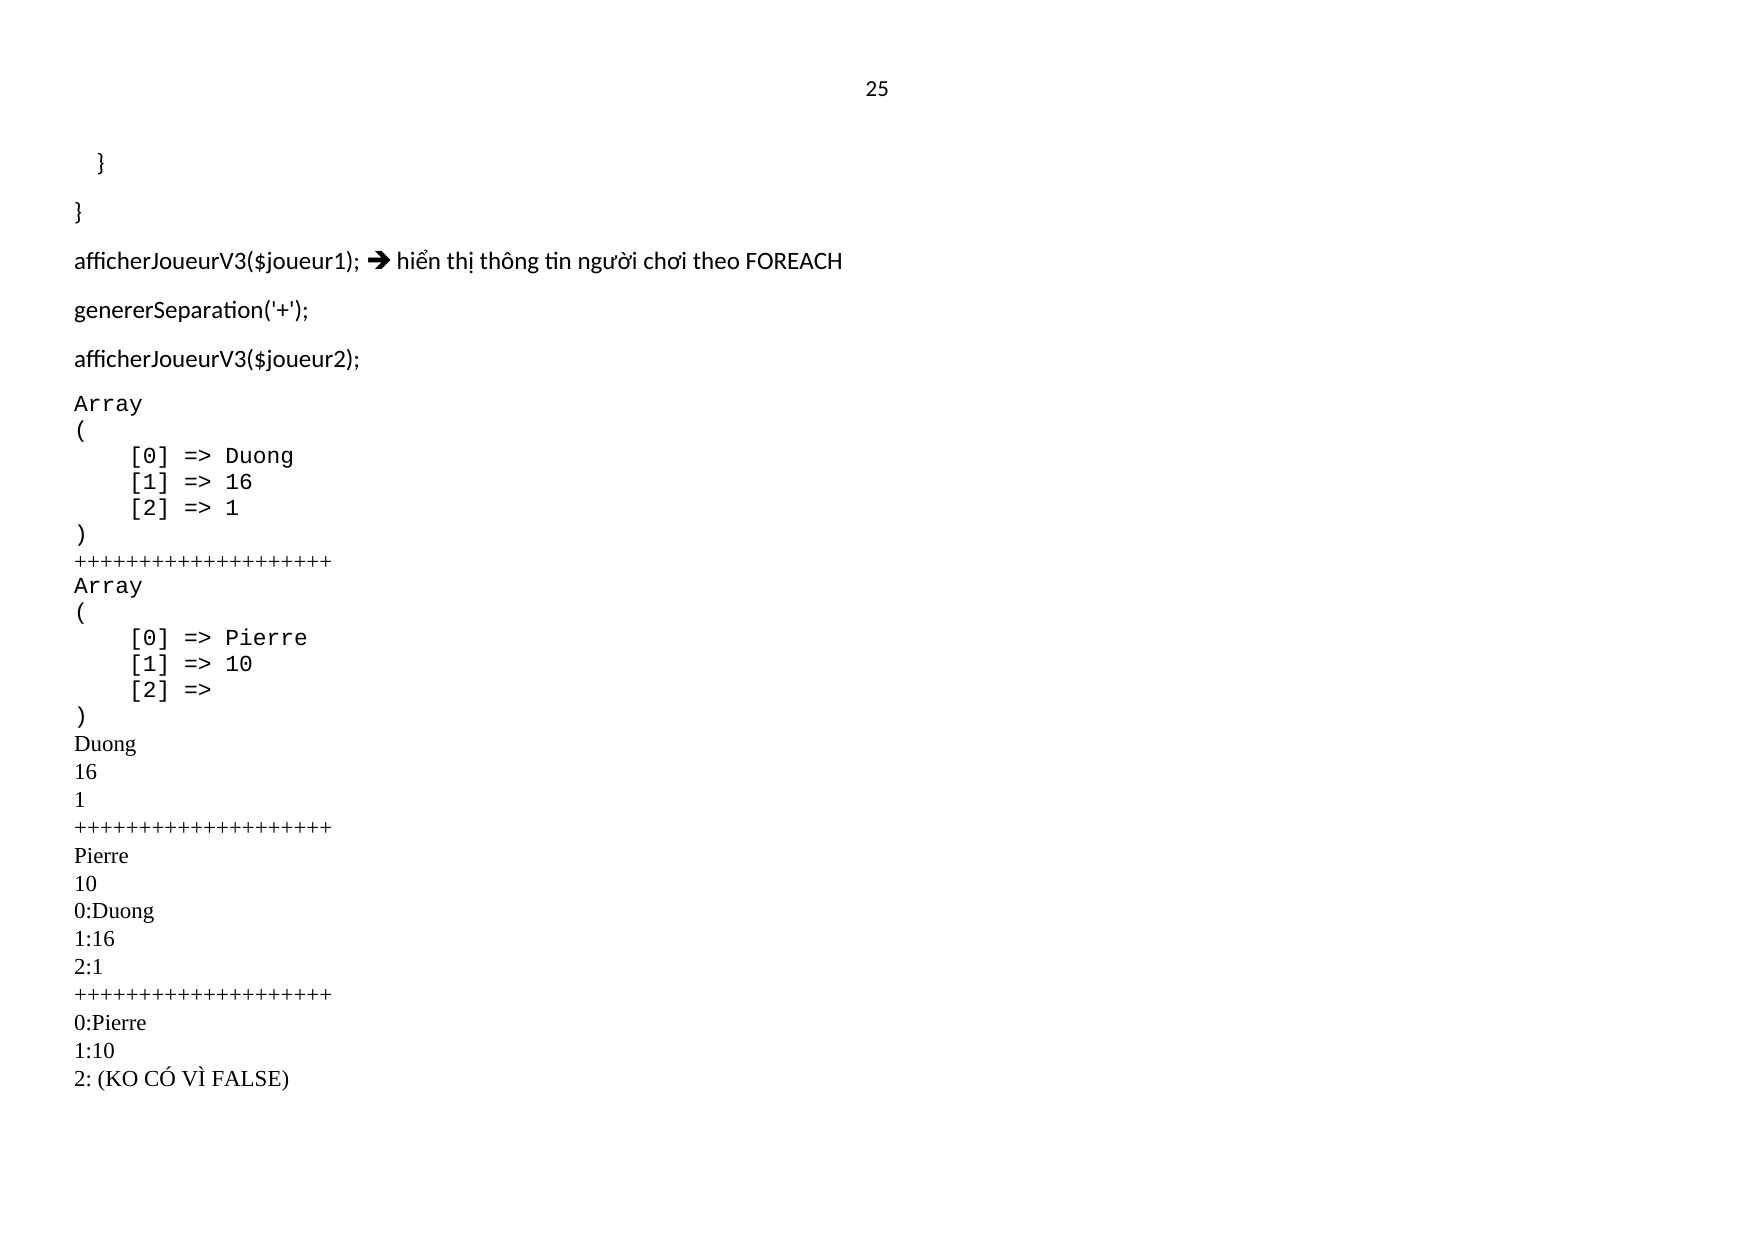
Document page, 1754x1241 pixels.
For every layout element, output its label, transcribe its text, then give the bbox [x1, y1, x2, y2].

text ( [74, 600, 1680, 626]
text ) [74, 704, 1680, 730]
text [0] => Pierre [74, 626, 1680, 652]
text afficherJoueurV3($joueur2); [74, 343, 1680, 374]
text [1] => 16 [74, 470, 1680, 496]
text ( [74, 418, 1680, 444]
text Array [74, 392, 1680, 418]
text } [74, 148, 1680, 178]
text afficherJoueurV3($joueur1);  hiển thị thông tin người chơi theo FOREACH [74, 246, 1680, 276]
text ) ++++++++++++++++++++ [74, 522, 1680, 574]
text [2] => [74, 678, 1680, 704]
text } [74, 197, 1680, 227]
text Duong 16 1 ++++++++++++++++++++ Pierre 10 0:Duong 1:16 2:1 ++++++++++++++++++++ 0:Pierre 1:10 2: (KO CÓ VÌ FALSE) [74, 730, 1680, 1091]
text [1] => 10 [74, 652, 1680, 678]
text Array [74, 574, 1680, 600]
text [0] => Duong [74, 444, 1680, 470]
text genererSeparation('+'); [74, 294, 1680, 325]
text [2] => 1 [74, 496, 1680, 522]
